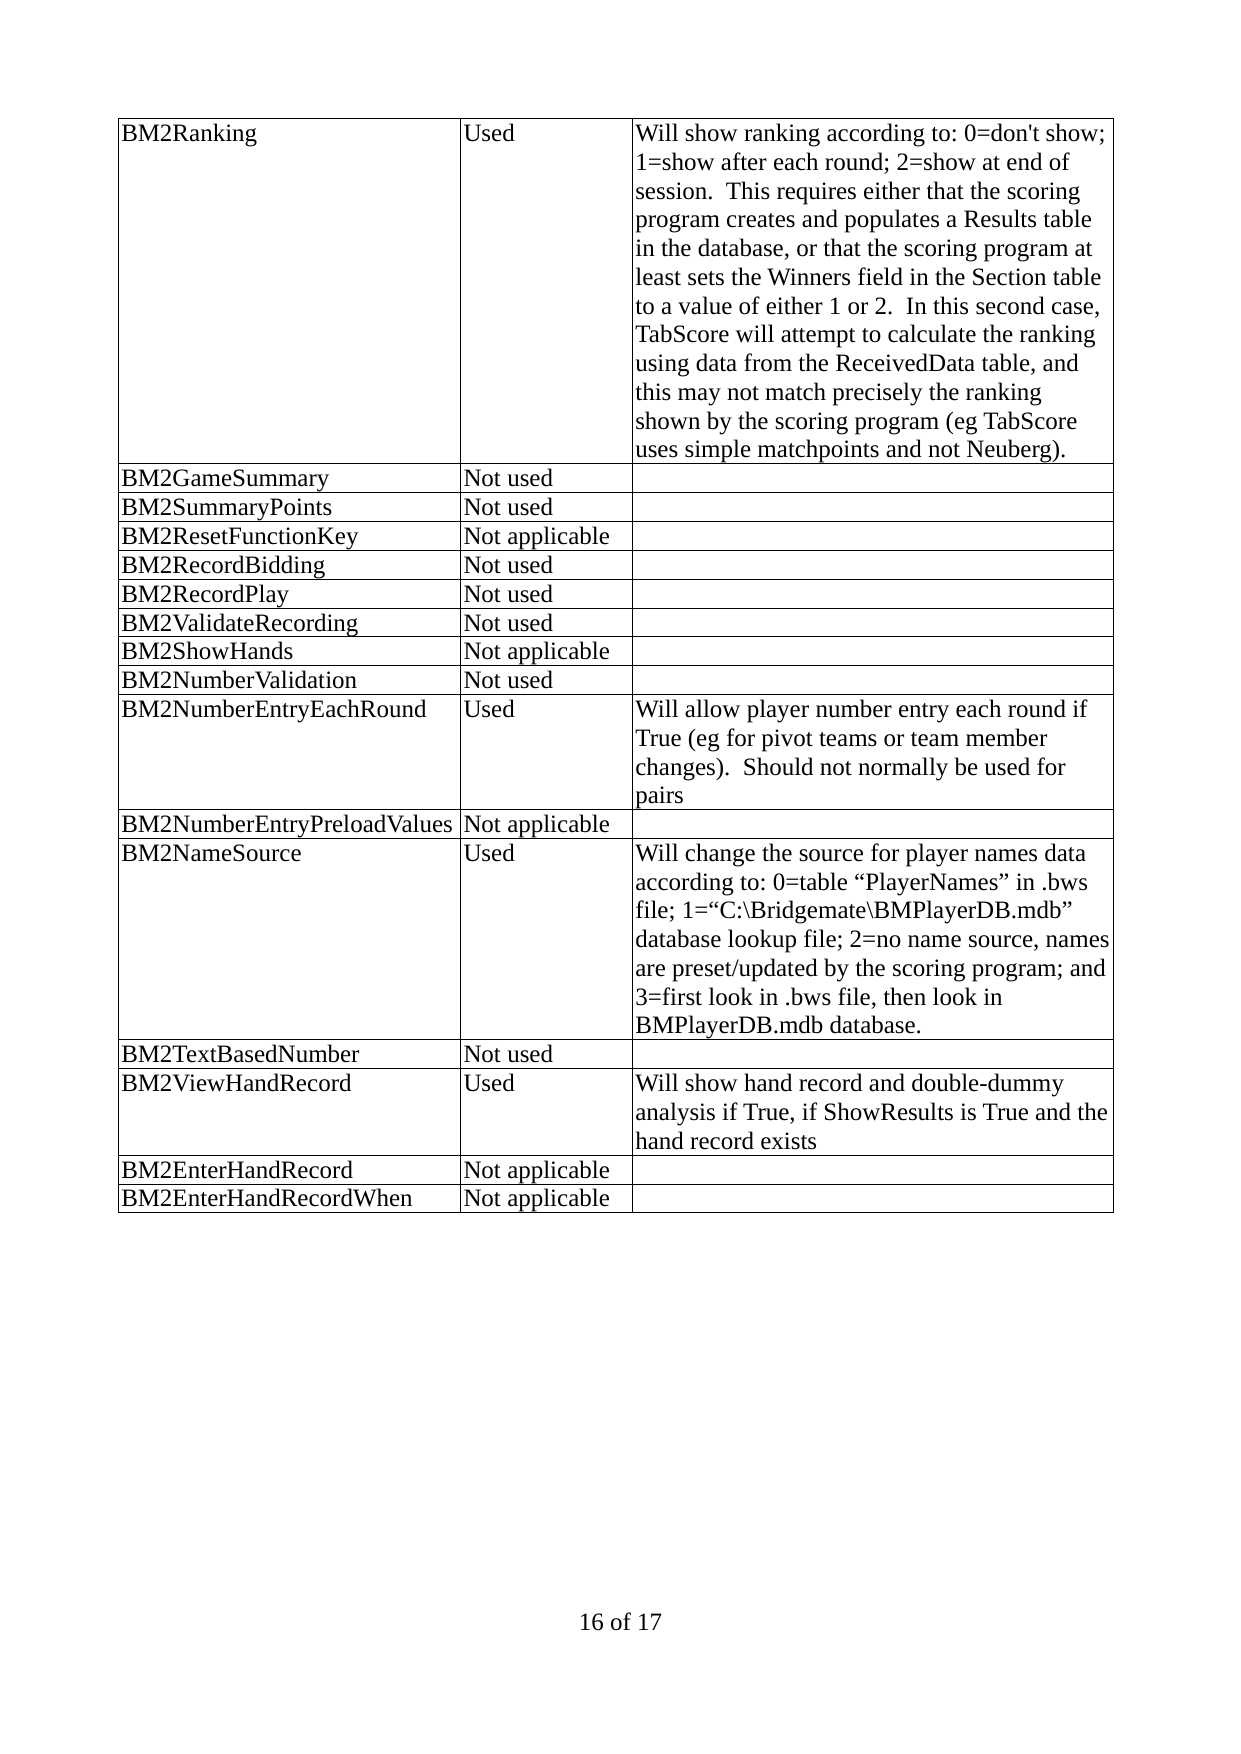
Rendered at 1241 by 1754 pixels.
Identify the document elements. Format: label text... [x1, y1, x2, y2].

table_cell [633, 1156, 1113, 1183]
table_cell [633, 666, 1113, 694]
table_cell BM2NumberEntryEachRound [119, 695, 460, 809]
table_cell BM2ShowHands [119, 637, 460, 665]
table_cell Used [461, 119, 632, 463]
table_cell BM2RecordPlay [119, 580, 460, 607]
table_cell Not applicable [461, 1185, 632, 1212]
table_cell BM2TextBasedNumber [119, 1040, 460, 1068]
table_cell Not used [461, 1040, 632, 1068]
table_cell Not used [461, 666, 632, 694]
table_cell Will change the source for player names data according to: 0=table “PlayerNames” in .bws file; 1=“C:\Bridgemate\BMPlayerDB.mdb” database lookup file; 2=no name source, names are preset/updated by the scoring program; and 3=first look in .bws file, then look in BMPlayerDB.mdb database. [633, 839, 1113, 1039]
table_cell BM2SummaryPoints [119, 493, 460, 521]
table_cell Not applicable [461, 522, 632, 550]
table_cell BM2EnterHandRecordWhen [119, 1185, 460, 1212]
table_cell Not used [461, 493, 632, 521]
table_cell Will allow player number entry each round if True (eg for pivot teams or team member changes). Should not normally be used for pairs [633, 695, 1113, 809]
table_cell [633, 551, 1113, 579]
table_cell BM2NameSource [119, 839, 460, 1039]
table_cell [633, 522, 1113, 550]
table_cell Not applicable [461, 1156, 632, 1183]
table_cell [633, 464, 1113, 492]
table_cell BM2EnterHandRecord [119, 1156, 460, 1183]
table_cell Used [461, 1069, 632, 1154]
table_cell Will show hand record and double-dummy analysis if True, if ShowResults is True and the hand record exists [633, 1069, 1113, 1154]
table_cell Used [461, 695, 632, 809]
table_cell Used [461, 839, 632, 1039]
table_cell BM2RecordBidding [119, 551, 460, 579]
table_cell Will show ranking according to: 0=don't show; 1=show after each round; 2=show at end of session. This requires either that the scoring program creates and populates a Results table in the database, or that the scoring program at least sets the Winners field in the Section table to a value of either 1 or 2. In this second case, TabScore will attempt to calculate the ranking using data from the ReceivedData table, and this may not match precisely the ranking shown by the scoring program (eg TabScore uses simple matchpoints and not Neuberg). [633, 119, 1113, 463]
table_cell Not used [461, 464, 632, 492]
table_cell Not used [461, 551, 632, 579]
table_cell [633, 1040, 1113, 1068]
table_cell [633, 810, 1113, 838]
table_cell [633, 493, 1113, 521]
table_cell BM2NumberEntryPreloadValues [119, 810, 460, 838]
table_cell Not used [461, 609, 632, 636]
table_cell BM2NumberValidation [119, 666, 460, 694]
table_cell [633, 609, 1113, 636]
table_cell [633, 637, 1113, 665]
table_cell BM2ResetFunctionKey [119, 522, 460, 550]
table_cell BM2Ranking [119, 119, 460, 463]
table_cell BM2ValidateRecording [119, 609, 460, 636]
table_cell BM2GameSummary [119, 464, 460, 492]
table_cell Not applicable [461, 637, 632, 665]
table_cell Not used [461, 580, 632, 607]
table_cell Not applicable [461, 810, 632, 838]
table_cell [633, 580, 1113, 607]
table_cell [633, 1185, 1113, 1212]
table_cell BM2ViewHandRecord [119, 1069, 460, 1154]
